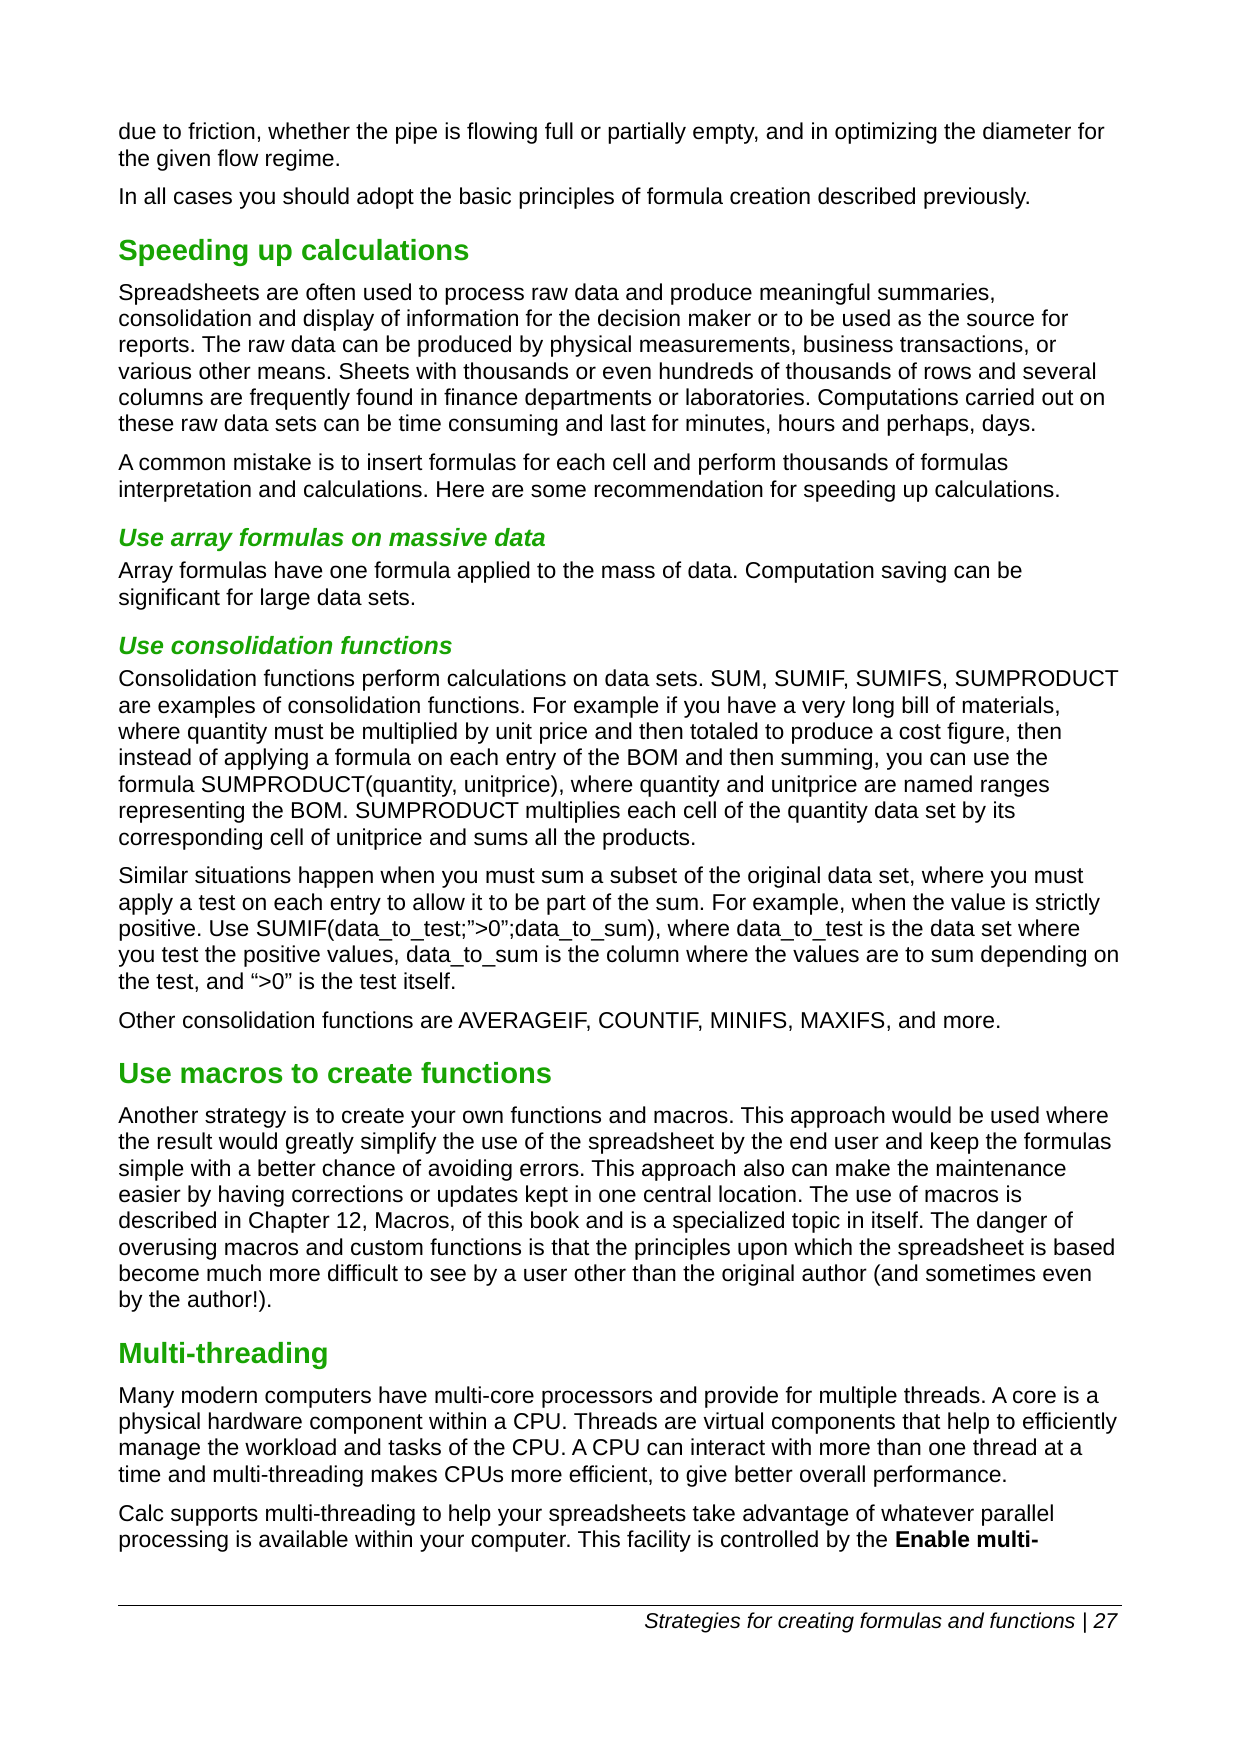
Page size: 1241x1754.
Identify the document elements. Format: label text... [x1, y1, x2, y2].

text Another strategy is to create your own functions and macros. This approach would be used where the result would greatly simplify the use of the spreadsheet by the end user and keep the formulas simple with a better chance of avoiding errors. This approach also can make the maintenance easier by having corrections or updates kept in one central location. The use of macros is described in Chapter 12, Macros, of this book and is a specialized topic in itself. The danger of overusing macros and custom functions is that the principles upon which the spreadsheet is based become much more difficult to see by a user other than the original author (and sometimes even by the author!). [118, 1102, 1122, 1313]
text Array formulas have one formula applied to the mass of data. Computation saving can be significant for large data sets. [118, 557, 1122, 610]
text due to friction, whether the pipe is flowing full or partially empty, and in optimizing the diameter for the given flow regime. [118, 118, 1122, 171]
text A common mistake is to insert formulas for each cell and perform thousands of formulas interpretation and calculations. Here are some recommendation for speeding up calculations. [118, 449, 1122, 502]
text Many modern computers have multi-core processors and provide for multiple threads. A core is a physical hardware component within a CPU. Threads are virtual components that help to efficiently manage the workload and tasks of the CPU. A CPU can interact with more than one thread at a time and multi-threading makes CPUs more efficient, to give better overall performance. [118, 1382, 1122, 1487]
subtitle Use macros to create functions [118, 1057, 1122, 1090]
subtitle Multi-threading [118, 1336, 1122, 1370]
text Spreadsheets are often used to process raw data and produce meaningful summaries, consolidation and display of information for the decision maker or to be used as the source for reports. The raw data can be produced by physical measurements, business transactions, or various other means. Sheets with thousands or even hundreds of thousands of rows and several columns are frequently found in finance departments or laboratories. Computations carried out on these raw data sets can be time consuming and last for minutes, hours and perhaps, days. [118, 279, 1122, 437]
subtitle Speeding up calculations [118, 233, 1122, 267]
text Consolidation functions perform calculations on data sets. SUM, SUMIF, SUMIFS, SUMPRODUCT are examples of consolidation functions. For example if you have a very long bill of materials, where quantity must be multiplied by unit price and then totaled to produce a cost figure, then instead of applying a formula on each entry of the BOM and then summing, you can use the formula SUMPRODUCT(quantity, unitprice), where quantity and unitprice are named ranges representing the BOM. SUMPRODUCT multiplies each cell of the quantity data set by its corresponding cell of unitprice and sums all the products. [118, 665, 1122, 850]
subtitle Use consolidation functions [118, 631, 1122, 659]
text In all cases you should adopt the basic principles of formula creation described previously. [118, 183, 1122, 210]
text Similar situations happen when you must sum a subset of the original data set, where you must apply a test on each entry to allow it to be part of the sum. For example, when the value is strictly positive. Use SUMIF(data_to_test;”>0”;data_to_sum), where data_to_test is the data set where you test the positive values, data_to_sum is the column where the values are to sum depending on the test, and “>0” is the test itself. [118, 862, 1122, 994]
text Other consolidation functions are AVERAGEIF, COUNTIF, MINIFS, MAXIFS, and more. [118, 1007, 1122, 1033]
subtitle Use array formulas on massive data [118, 523, 1122, 551]
text Calc supports multi-threading to help your spreadsheets take advantage of whatever parallel processing is available within your computer. This facility is controlled by the Enable multi- [118, 1499, 1122, 1552]
